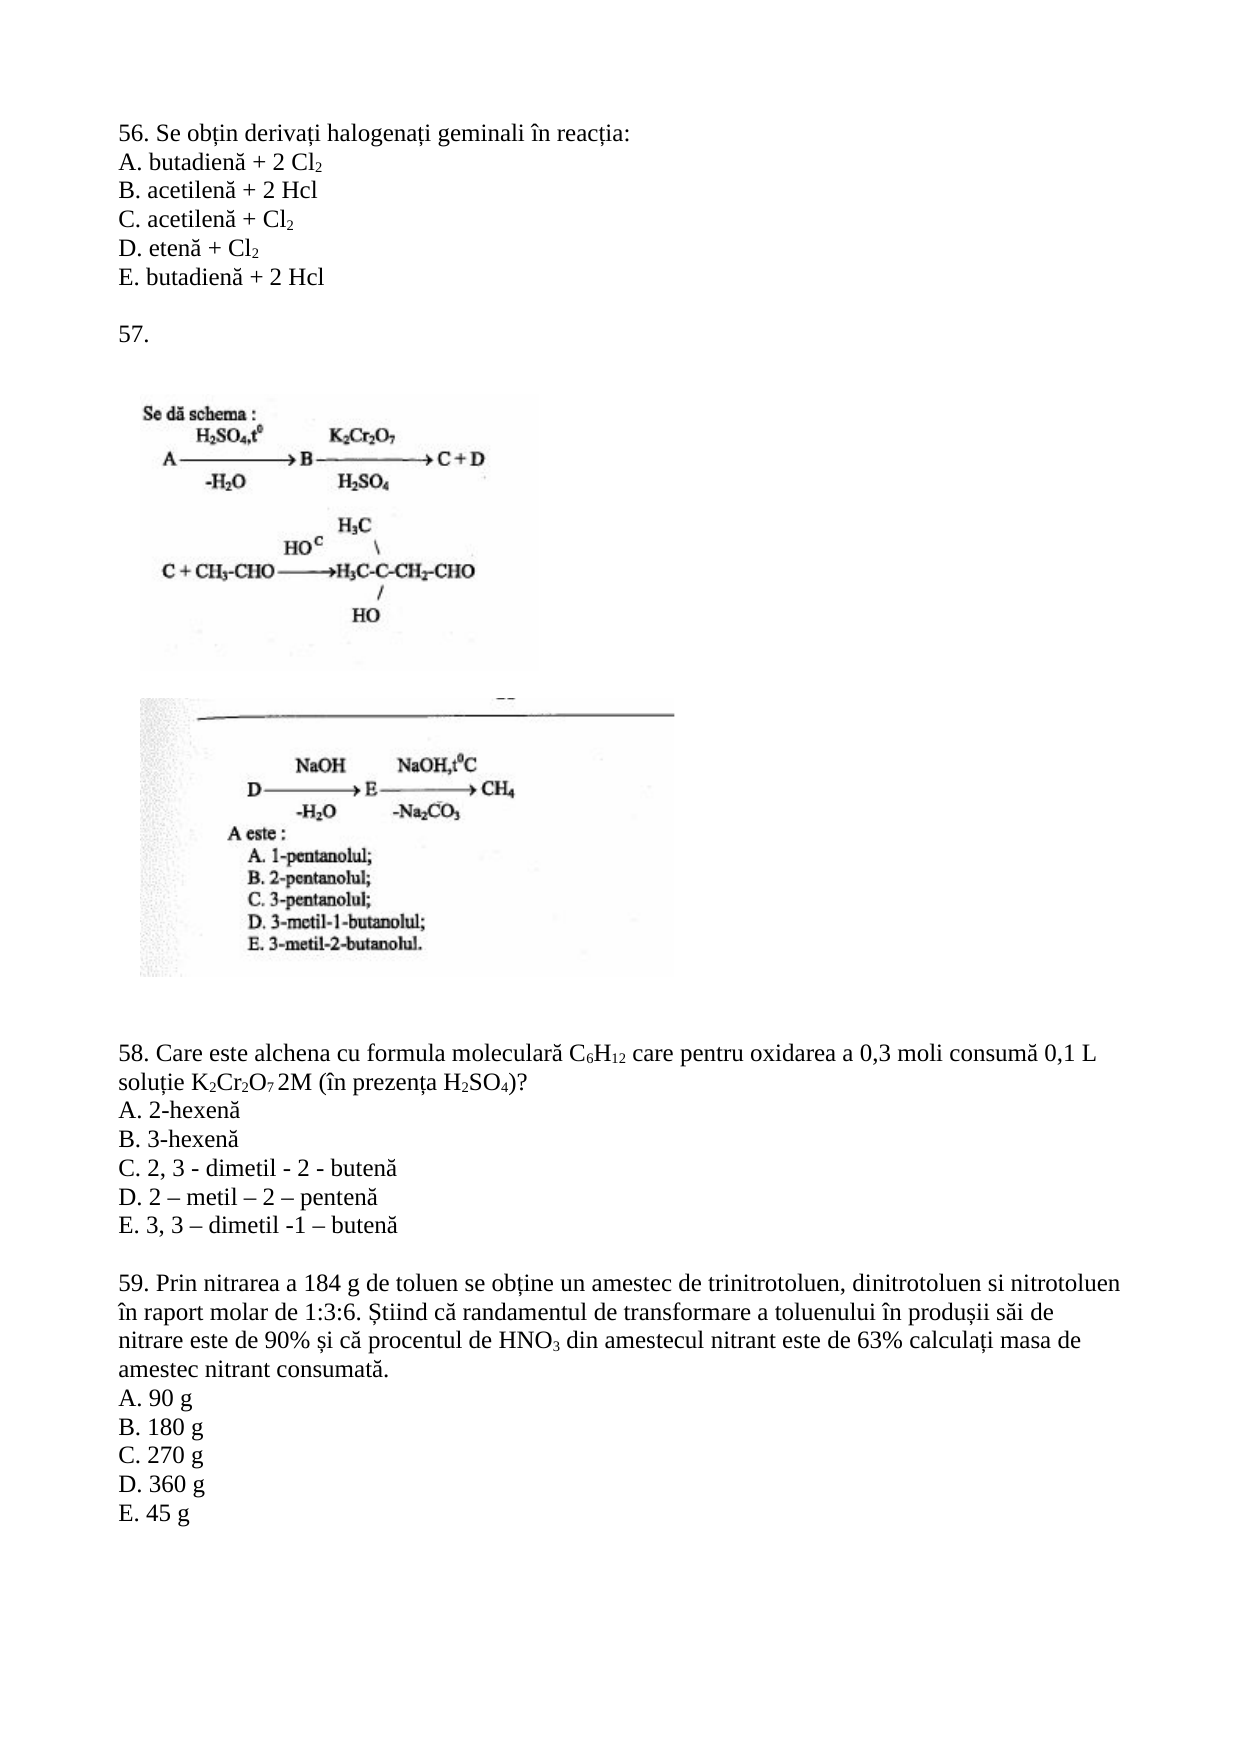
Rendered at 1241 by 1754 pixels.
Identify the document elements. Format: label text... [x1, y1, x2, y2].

text A. butadienă + 2 Cl2 [118, 147, 1122, 176]
text 56. Se obțin derivați halogenați geminali în reacția: [118, 118, 1122, 147]
text B. 180 g [118, 1412, 1122, 1441]
text 57. [118, 319, 1122, 348]
text D. etenă + Cl2 [118, 233, 1122, 262]
text C. acetilenă + Cl2 [118, 204, 1122, 233]
text B. acetilenă + 2 Hcl [118, 176, 1122, 204]
text D. 360 g [118, 1469, 1122, 1498]
text A. 2-hexenă [118, 1096, 1122, 1124]
text D. 2 – metil – 2 – pentenă [118, 1182, 1122, 1211]
text 59. Prin nitrarea a 184 g de toluen se obține un amestec de trinitrotoluen, dinitrotoluen si nitrotoluen în raport molar de 1:3:6. Știind că randamentul de transformare a toluenului în produșii săi de nitrare este de 90% și că procentul de HNO3 din amestecul nitrant este de 63% calculați masa de amestec nitrant consumată. [118, 1268, 1122, 1383]
text E. 3, 3 – dimetil -1 – butenă [118, 1211, 1122, 1239]
picture [140, 698, 675, 977]
text C. 2, 3 - dimetil - 2 - butenă [118, 1153, 1122, 1182]
text 58. Care este alchena cu formula moleculară C6H12 care pentru oxidarea a 0,3 moli consumă 0,1 L soluție K2Cr2O7 2M (în prezența H2SO4)? [118, 1038, 1122, 1096]
text E. 45 g [118, 1498, 1122, 1527]
text E. butadienă + 2 Hcl [118, 262, 1122, 291]
text C. 270 g [118, 1441, 1122, 1469]
picture [140, 394, 539, 671]
text A. 90 g [118, 1383, 1122, 1412]
text B. 3-hexenă [118, 1124, 1122, 1153]
